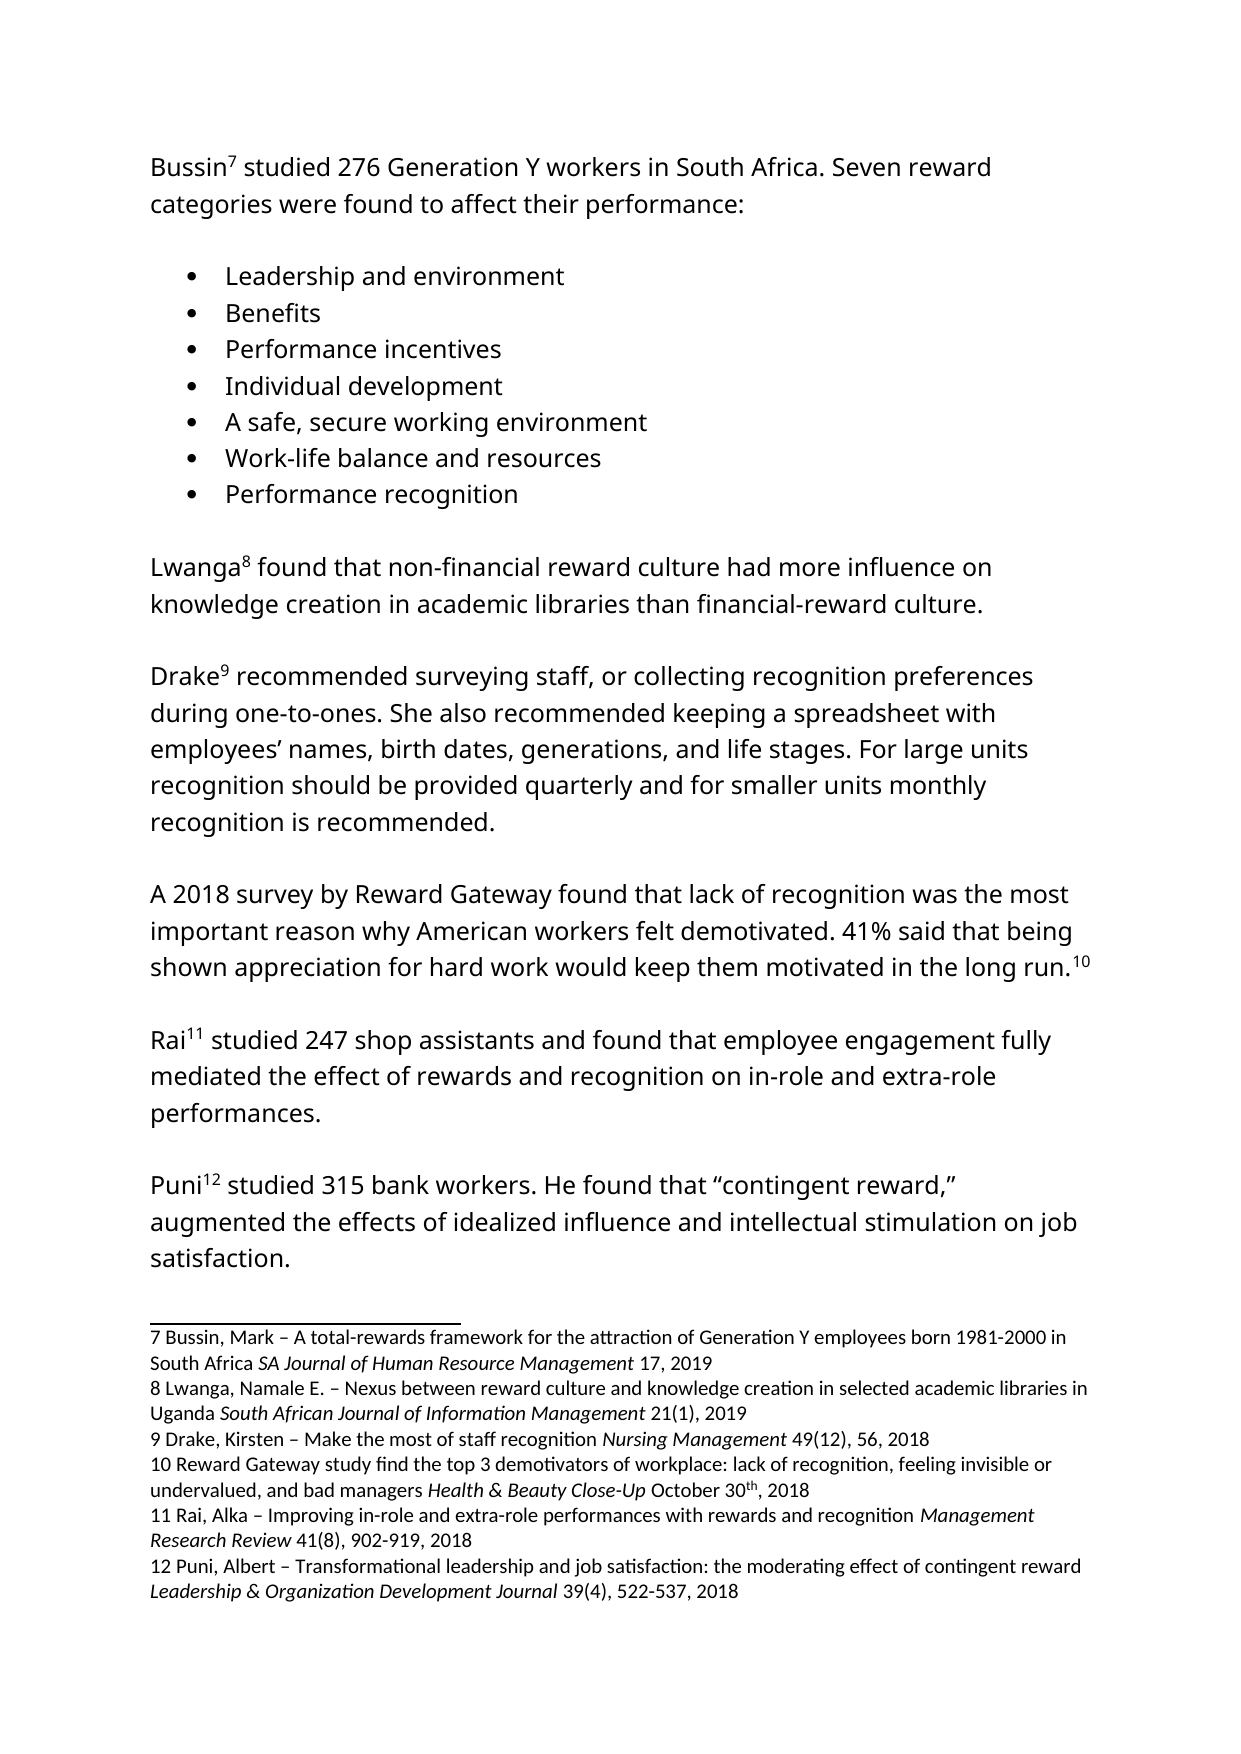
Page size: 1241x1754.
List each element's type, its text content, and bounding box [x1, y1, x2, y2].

text Bussin, Mark – A total-rewards framework for the attraction of Generation Y employees born 1981-2000 in South Africa SA Journal of Human Resource Management 17, 2019 [150, 1324, 1090, 1375]
list Benefits [187, 295, 1090, 329]
list Work-life balance and resources [187, 441, 1090, 475]
text Lwanga found that non-financial reward culture had more influence on knowledge creation in academic libraries than financial-reward culture. [150, 550, 1090, 620]
list Performance incentives [187, 332, 1090, 366]
text Lwanga, Namale E. – Nexus between reward culture and knowledge creation in selected academic libraries in Uganda South African Journal of Information Management 21(1), 2019 [150, 1375, 1090, 1426]
text Drake, Kirsten – Make the most of staff recognition Nursing Management 49(12), 56, 2018 [150, 1426, 1090, 1451]
text Rai, Alka – Improving in-role and extra-role performances with rewards and recognition Management Research Review 41(8), 902-919, 2018 [150, 1502, 1090, 1553]
text Bussin studied 276 Generation Y workers in South Africa. Seven reward categories were found to affect their performance: [150, 150, 1090, 220]
text A 2018 survey by Reward Gateway found that lack of recognition was the most important reason why American workers felt demotivated. 41% said that being shown appreciation for hard work would keep them motivated in the long run. [150, 877, 1090, 984]
text Puni studied 315 bank workers. He found that “contingent reward,” augmented the effects of idealized influence and intellectual stimulation on job satisfaction. [150, 1168, 1090, 1275]
text Rai studied 247 shop assistants and found that employee engagement fully mediated the effect of rewards and recognition on in-role and extra-role performances. [150, 1022, 1090, 1129]
text Drake recommended surveying staff, or collecting recognition preferences during one-to-ones. She also recommended keeping a spreadsheet with employees’ names, birth dates, generations, and life stages. For large units recognition should be provided quarterly and for smaller units monthly recognition is recommended. [150, 659, 1090, 838]
list Leadership and environment [187, 259, 1090, 293]
text Puni, Albert – Transformational leadership and job satisfaction: the moderating effect of contingent reward Leadership & Organization Development Journal 39(4), 522-537, 2018 [150, 1553, 1090, 1604]
list Individual development [187, 368, 1090, 402]
list A safe, secure working environment [187, 404, 1090, 438]
text Reward Gateway study find the top 3 demotivators of workplace: lack of recognition, feeling invisible or undervalued, and bad managers Health & Beauty Close-Up October 30th, 2018 [150, 1451, 1090, 1502]
list Performance recognition [187, 477, 1090, 511]
